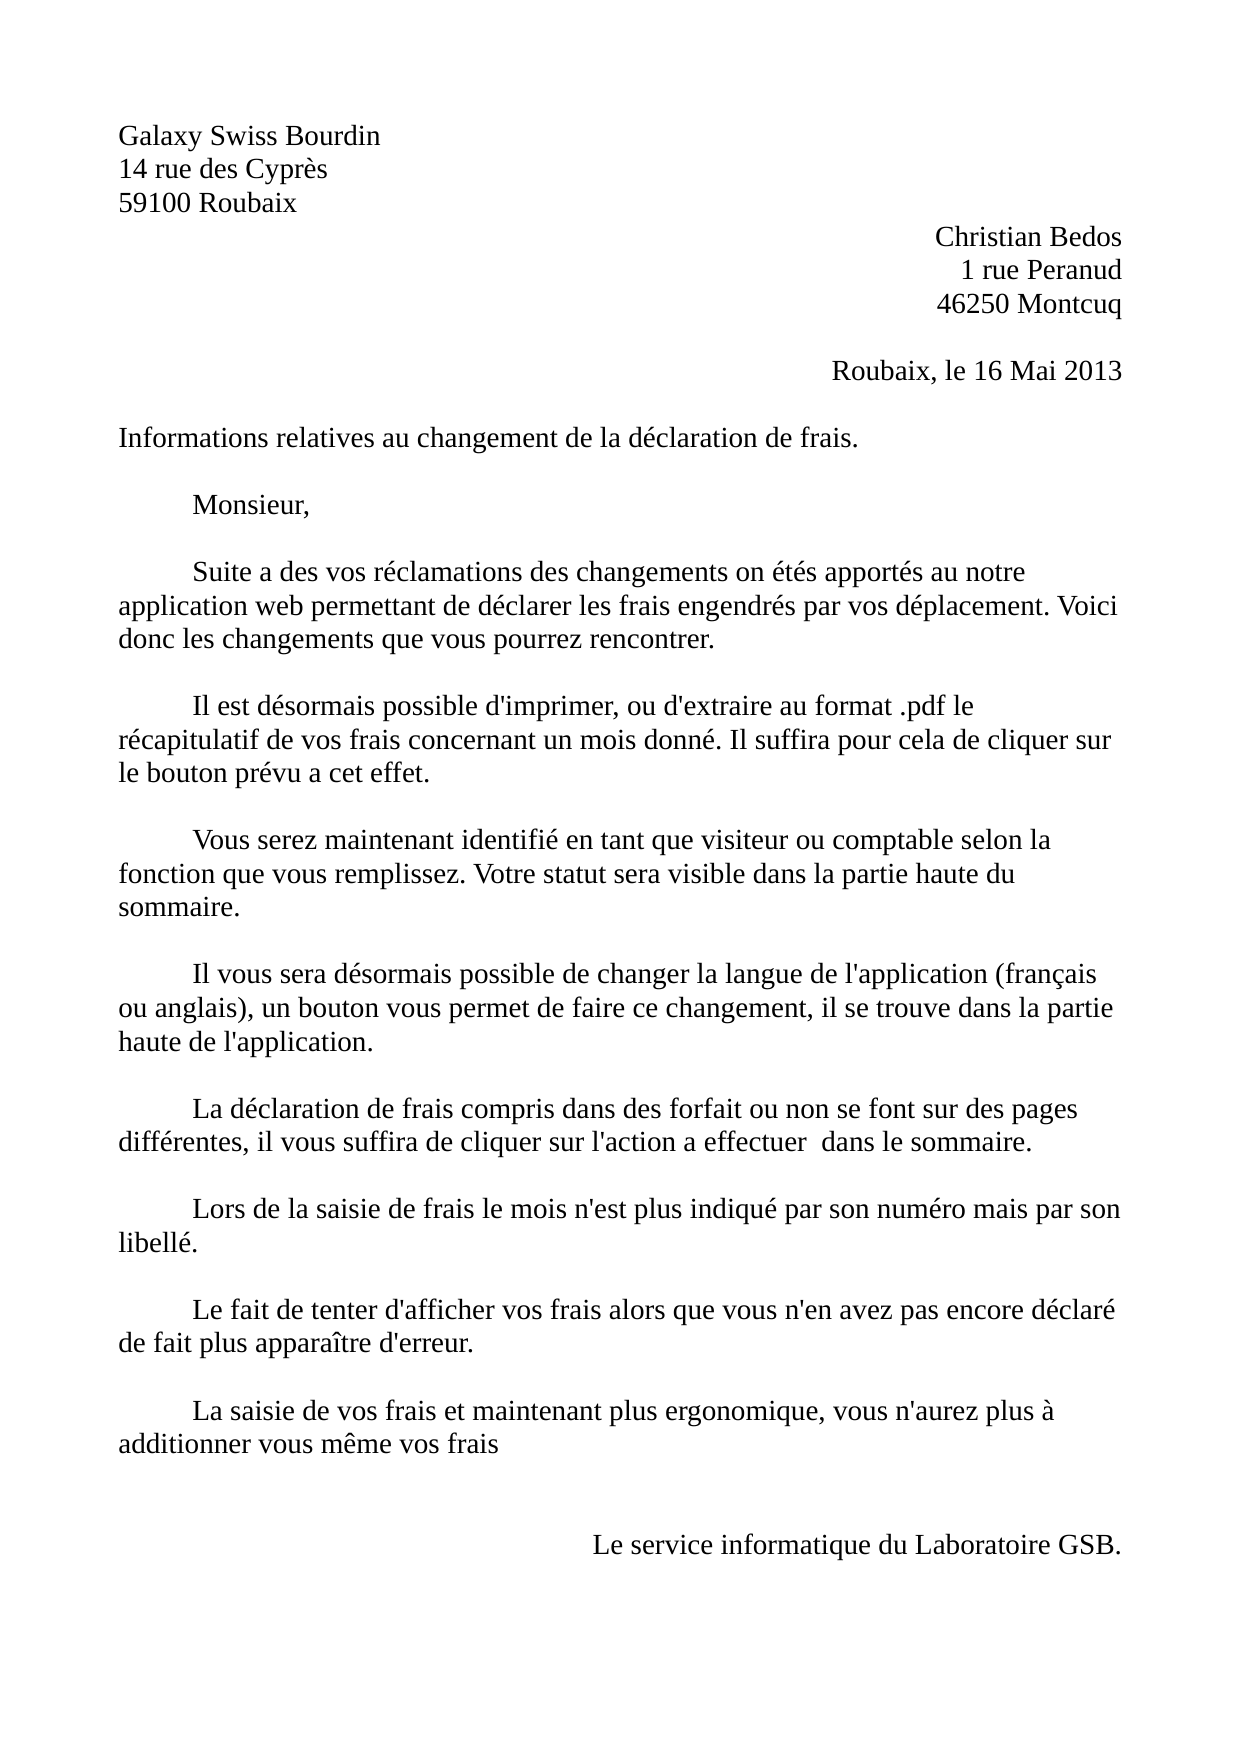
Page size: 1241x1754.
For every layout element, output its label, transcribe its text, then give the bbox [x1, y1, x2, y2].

text Galaxy Swiss Bourdin [118, 118, 1122, 152]
text Vous serez maintenant identifié en tant que visiteur ou comptable selon la fonction que vous remplissez. Votre statut sera visible dans la partie haute du sommaire. [118, 822, 1122, 923]
text Il est désormais possible d'imprimer, ou d'extraire au format .pdf le récapitulatif de vos frais concernant un mois donné. Il suffira pour cela de cliquer sur le bouton prévu a cet effet. [118, 688, 1122, 789]
text 14 rue des Cyprès [118, 152, 1122, 185]
text Il vous sera désormais possible de changer la langue de l'application (français ou anglais), un bouton vous permet de faire ce changement, il se trouve dans la partie haute de l'application. [118, 957, 1122, 1057]
text 1 rue Peranud [118, 252, 1122, 286]
text Lors de la saisie de frais le mois n'est plus indiqué par son numéro mais par son libellé. [118, 1191, 1122, 1258]
text La saisie de vos frais et maintenant plus ergonomique, vous n'aurez plus à additionner vous même vos frais [118, 1393, 1122, 1460]
text Le service informatique du Laboratoire GSB. [118, 1527, 1122, 1560]
text Informations relatives au changement de la déclaration de frais. [118, 420, 1122, 453]
text 59100 Roubaix [118, 185, 1122, 219]
text Monsieur, [118, 487, 1122, 521]
text Christian Bedos [118, 219, 1122, 252]
text Roubaix, le 16 Mai 2013 [118, 353, 1122, 386]
text 46250 Montcuq [118, 286, 1122, 319]
text La déclaration de frais compris dans des forfait ou non se font sur des pages différentes, il vous suffira de cliquer sur l'action a effectuer dans le sommaire. [118, 1091, 1122, 1158]
text Suite a des vos réclamations des changements on étés apportés au notre application web permettant de déclarer les frais engendrés par vos déplacement. Voici donc les changements que vous pourrez rencontrer. [118, 554, 1122, 655]
text Le fait de tenter d'afficher vos frais alors que vous n'en avez pas encore déclaré de fait plus apparaître d'erreur. [118, 1292, 1122, 1359]
